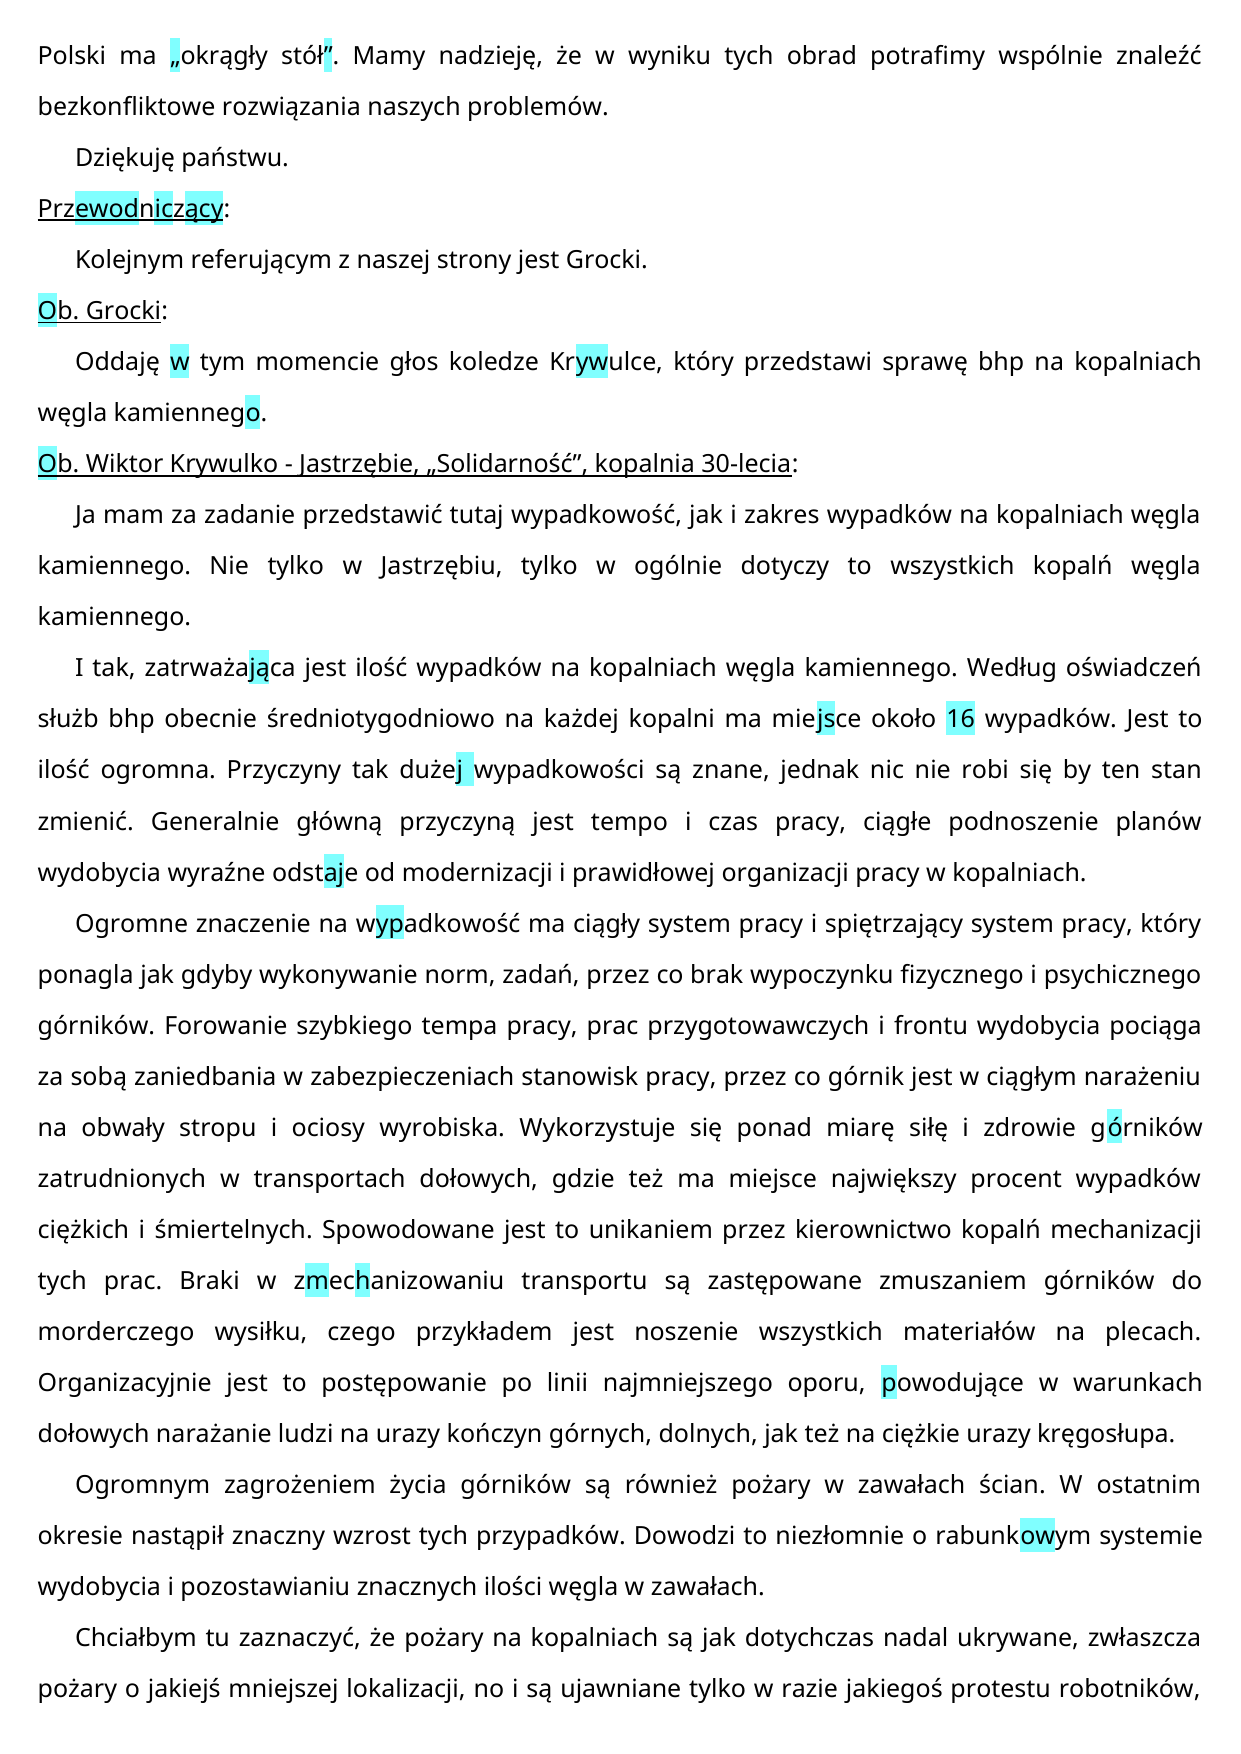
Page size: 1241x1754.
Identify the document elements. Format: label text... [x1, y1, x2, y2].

text Polski ma „okrągły stół”. Mamy nadzieję, że w wyniku tych obrad potrafimy wspólnie znaleźć bezkonfliktowe rozwiązania naszych problemów. [37, 37, 1203, 123]
text Oddaję w tym momencie głos koledze Krywulce, który przedstawi sprawę bhp na kopalniach węgla kamiennego. [37, 344, 1203, 429]
text Dziękuję państwu. [37, 139, 1203, 174]
text Ogromnym zagrożeniem życia górników są również pożary w zawałach ścian. W ostatnim okresie nastąpił znaczny wzrost tych przypadków. Dowodzi to niezłomnie o rabunkowym systemie wydobycia i pozostawianiu znacznych ilości węgla w zawałach. [37, 1467, 1203, 1603]
text Kolejnym referującym z naszej strony jest Grocki. [37, 242, 1203, 276]
text I tak, zatrważająca jest ilość wypadków na kopalniach węgla kamiennego. Według oświadczeń służb bhp obecnie średniotygodniowo na każdej kopalni ma miejsce około 16 wypadków. Jest to ilość ogromna. Przyczyny tak dużej wypadkowości są znane, jednak nic nie robi się by ten stan zmienić. Generalnie główną przyczyną jest tempo i czas pracy, ciągłe podnoszenie planów wydobycia wyraźne odstaje od modernizacji i prawidłowej organizacji pracy w kopalniach. [37, 650, 1203, 888]
text Ob. Grocki: [37, 293, 1203, 327]
text Chciałbym tu zaznaczyć, że pożary na kopalniach są jak dotychczas nadal ukrywane, zwłaszcza pożary o jakiejś mniejszej lokalizacji, no i są ujawniane tylko w razie jakiegoś protestu robotników, [37, 1620, 1203, 1705]
text Ogromne znaczenie na wypadkowość ma ciągły system pracy i spiętrzający system pracy, który ponagla jak gdyby wykonywanie norm, zadań, przez co brak wypoczynku fizycznego i psychicznego górników. Forowanie szybkiego tempa pracy, prac przygotowawczych i frontu wydobycia pociąga za sobą zaniedbania w zabezpieczeniach stanowisk pracy, przez co górnik jest w ciągłym narażeniu na obwały stropu i ociosy wyrobiska. Wykorzystuje się ponad miarę siłę i zdrowie górników zatrudnionych w transportach dołowych, gdzie też ma miejsce największy procent wypadków ciężkich i śmiertelnych. Spowodowane jest to unikaniem przez kierownictwo kopalń mechanizacji tych prac. Braki w zmechanizowaniu transportu są zastępowane zmuszaniem górników do morderczego wysiłku, czego przykładem jest noszenie wszystkich materiałów na plecach. Organizacyjnie jest to postępowanie po linii najmniejszego oporu, powodujące w warunkach dołowych narażanie ludzi na urazy kończyn górnych, dolnych, jak też na ciężkie urazy kręgosłupa. [37, 905, 1203, 1450]
text Ja mam za zadanie przedstawić tutaj wypadkowość, jak i zakres wypadków na kopalniach węgla kamiennego. Nie tylko w Jastrzębiu, tylko w ogólnie dotyczy to wszystkich kopalń węgla kamiennego. [37, 497, 1203, 633]
text Przewodniczący: [37, 191, 1203, 225]
text Ob. Wiktor Krywulko - Jastrzębie, „Solidarność”, kopalnia 30-lecia: [37, 446, 1203, 480]
